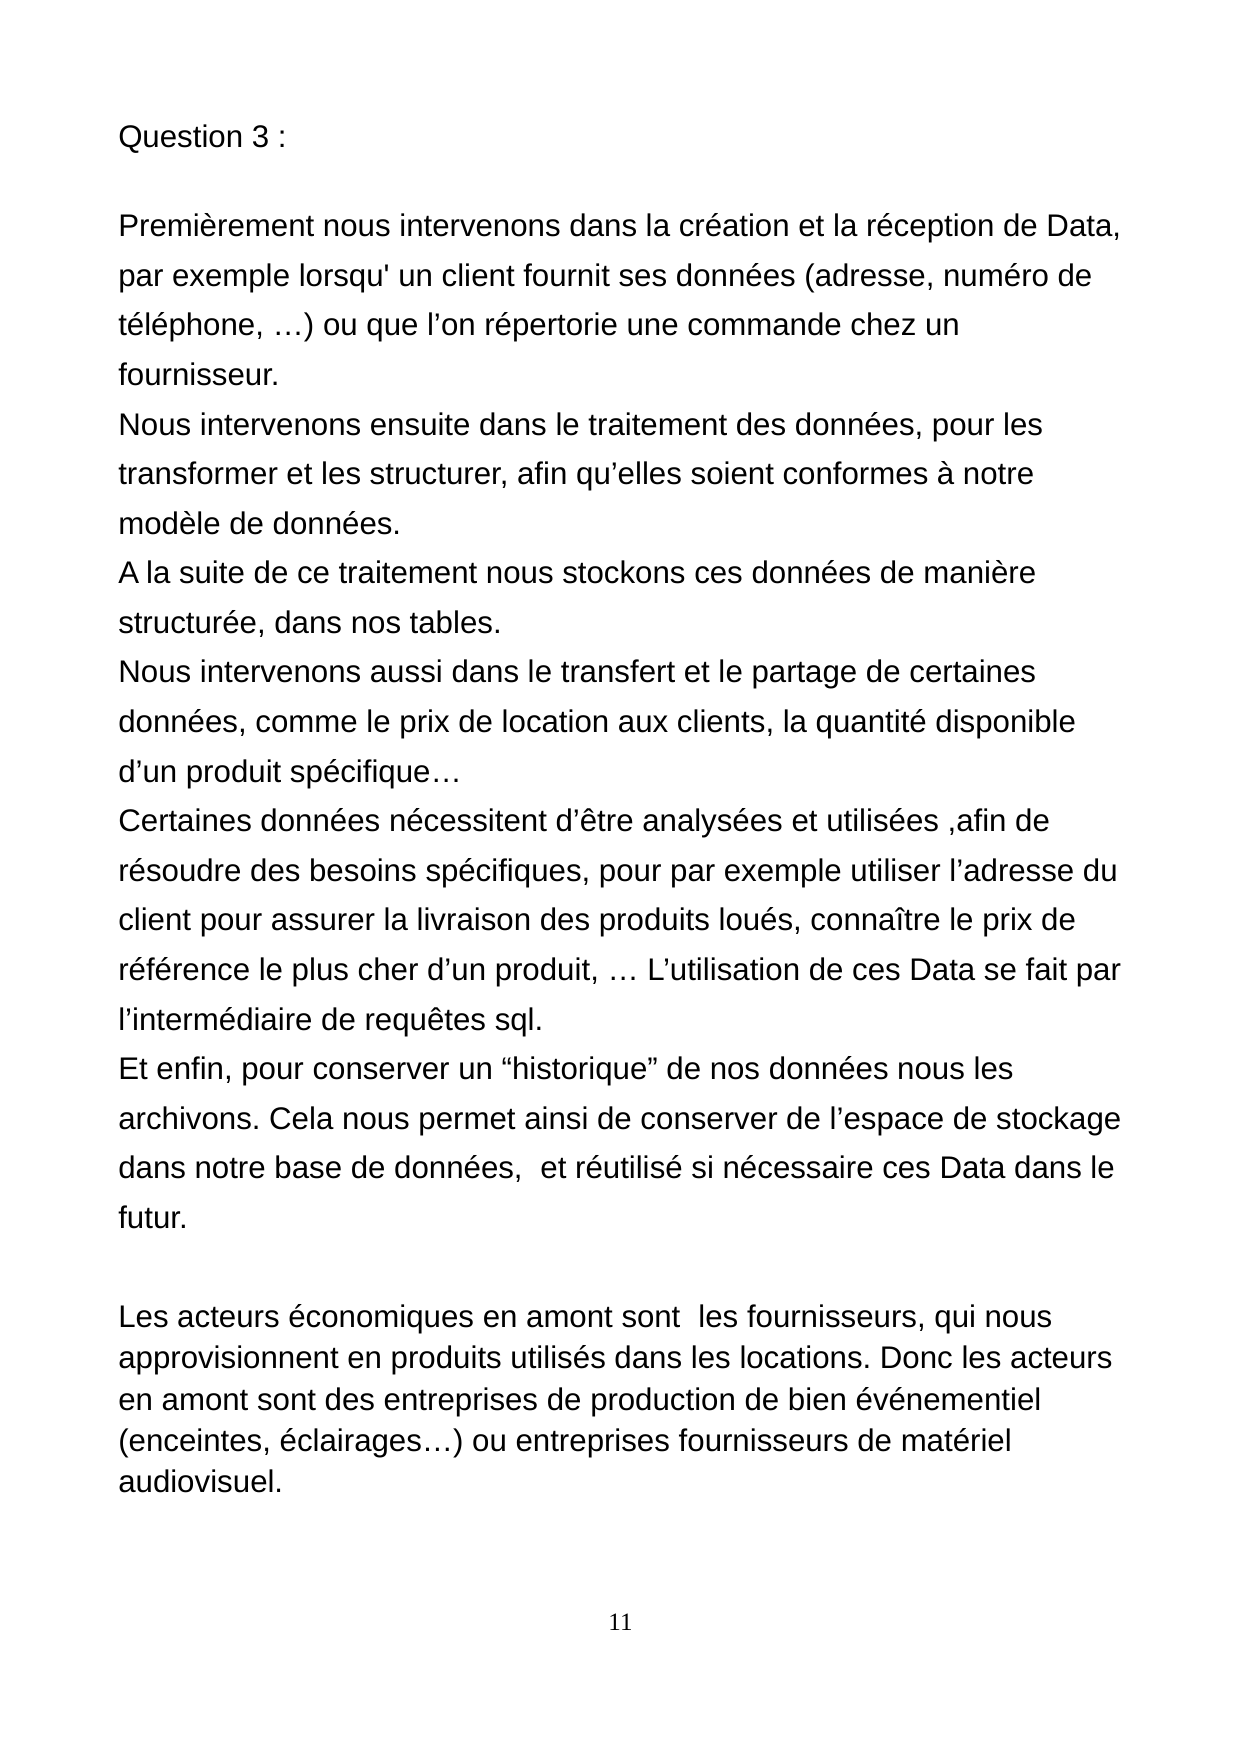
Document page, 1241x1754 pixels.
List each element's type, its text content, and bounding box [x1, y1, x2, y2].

text Nous intervenons ensuite dans le traitement des données, pour les transformer et les structurer, afin qu’elles soient conformes à notre modèle de données. [118, 406, 1122, 541]
text Les acteurs économiques en amont sont les fournisseurs, qui nous approvisionnent en produits utilisés dans les locations. Donc les acteurs en amont sont des entreprises de production de bien événementiel (enceintes, éclairages…) ou entreprises fournisseurs de matériel audiovisuel. [118, 1298, 1122, 1499]
text Certaines données nécessitent d’être analysées et utilisées ,afin de résoudre des besoins spécifiques, pour par exemple utiliser l’adresse du client pour assurer la livraison des produits loués, connaître le prix de référence le plus cher d’un produit, … L’utilisation de ces Data se fait par l’intermédiaire de requêtes sql. [118, 802, 1122, 1037]
text A la suite de ce traitement nous stockons ces données de manière structurée, dans nos tables. [118, 554, 1122, 640]
text Nous intervenons aussi dans le transfert et le partage de certaines données, comme le prix de location aux clients, la quantité disponible d’un produit spécifique… [118, 653, 1122, 789]
text Premièrement nous intervenons dans la création et la réception de Data, par exemple lorsqu' un client fournit ses données (adresse, numéro de téléphone, …) ou que l’on répertorie une commande chez un fournisseur. [118, 207, 1122, 392]
text Question 3 : [118, 118, 1122, 154]
text Et enfin, pour conserver un “historique” de nos données nous les archivons. Cela nous permet ainsi de conserver de l’espace de stockage dans notre base de données, et réutilisé si nécessaire ces Data dans le futur. [118, 1050, 1122, 1235]
